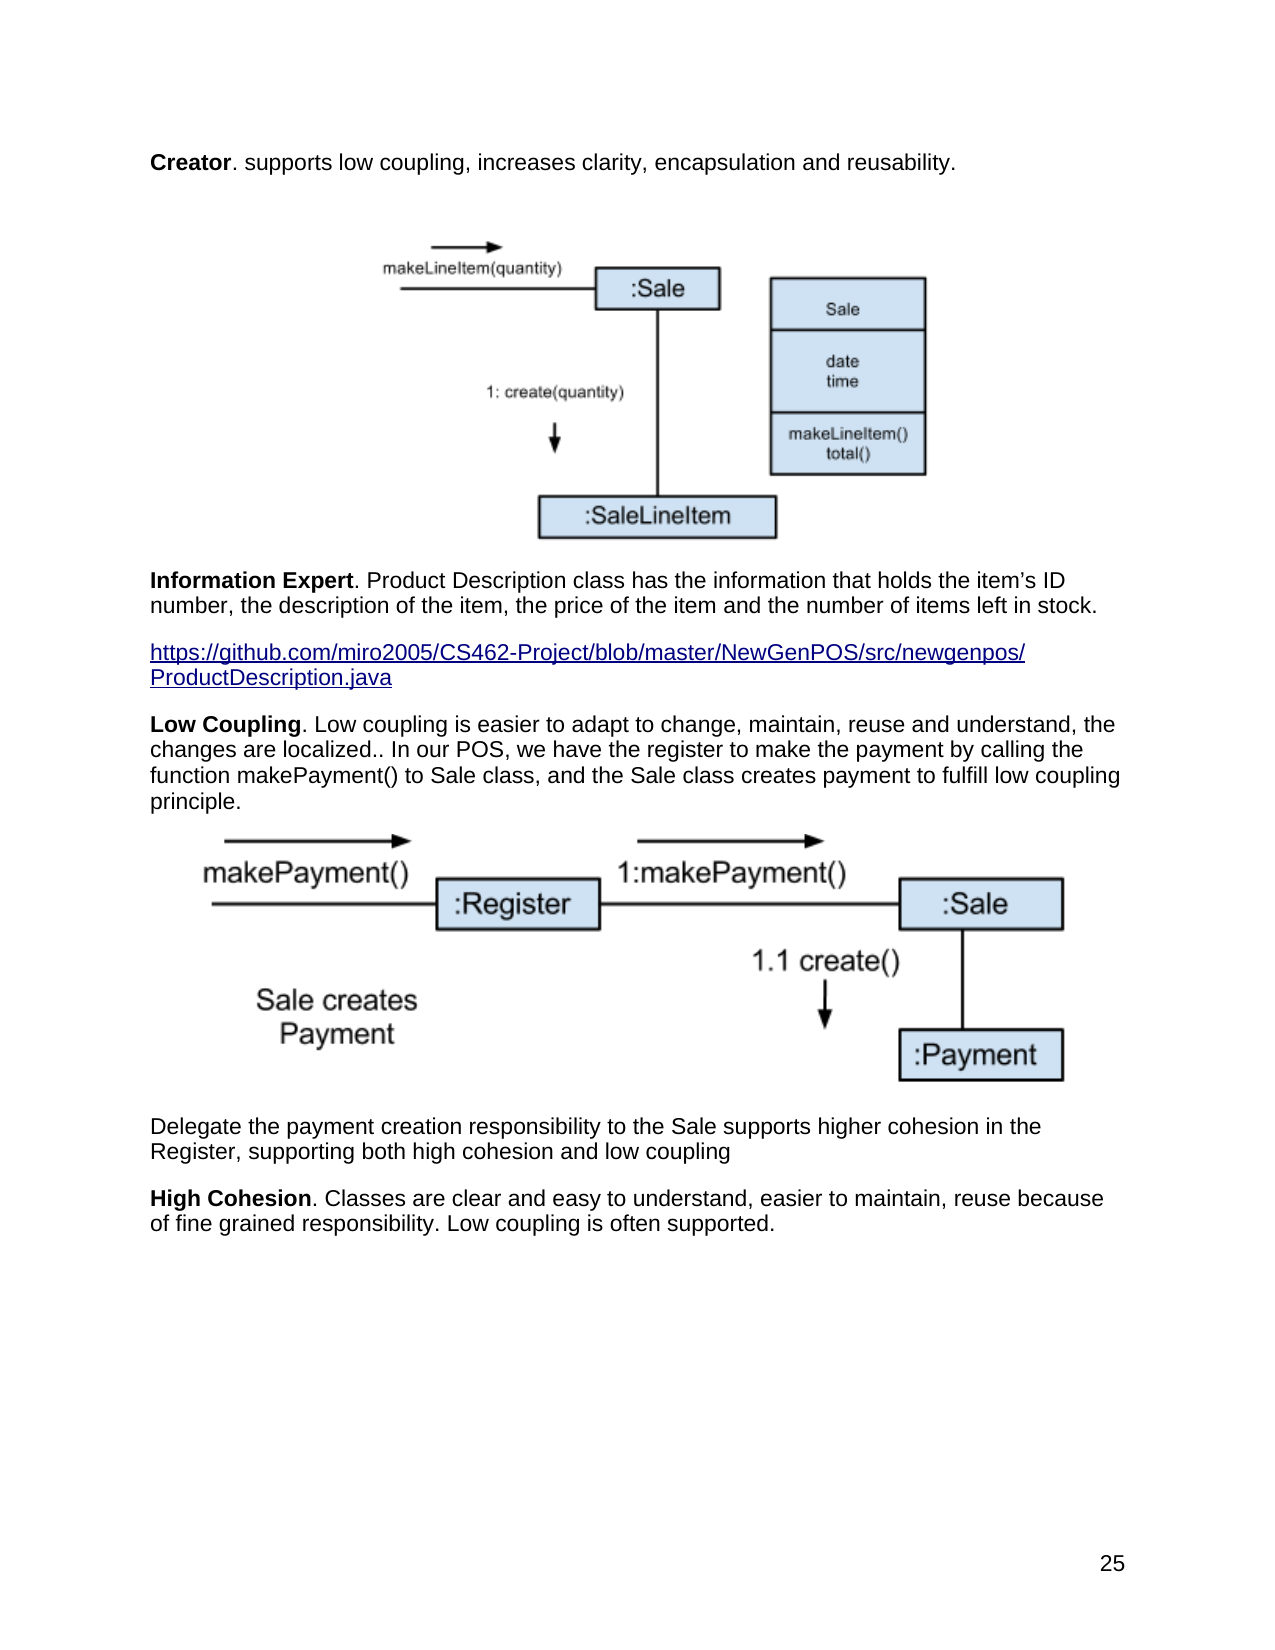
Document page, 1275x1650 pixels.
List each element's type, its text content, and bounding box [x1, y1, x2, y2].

picture [187, 834, 1088, 1093]
text https://github.com/miro2005/CS462-Project/blob/master/NewGenPOS/src/newgenpos/ProductDescription.java [150, 639, 1125, 691]
text Low Coupling. Low coupling is easier to adapt to change, maintain, reuse and understand, the changes are localized.. In our POS, we have the register to make the payment by calling the function makePayment() to Sale class, and the Sale class creates payment to fulfill low coupling principle. [150, 711, 1125, 814]
picture [339, 196, 936, 547]
text Delegate the payment creation responsibility to the Sale supports higher cohesion in the Register, supporting both high cohesion and low coupling [150, 1113, 1125, 1165]
text Creator. supports low coupling, increases clarity, encapsulation and reusability. [150, 150, 1125, 176]
text Information Expert. Product Description class has the information that holds the item’s ID number, the description of the item, the price of the item and the number of items left in stock. [150, 567, 1125, 618]
text High Cohesion. Classes are clear and easy to understand, easier to maintain, reuse because of fine grained responsibility. Low coupling is often supported. [150, 1186, 1125, 1237]
